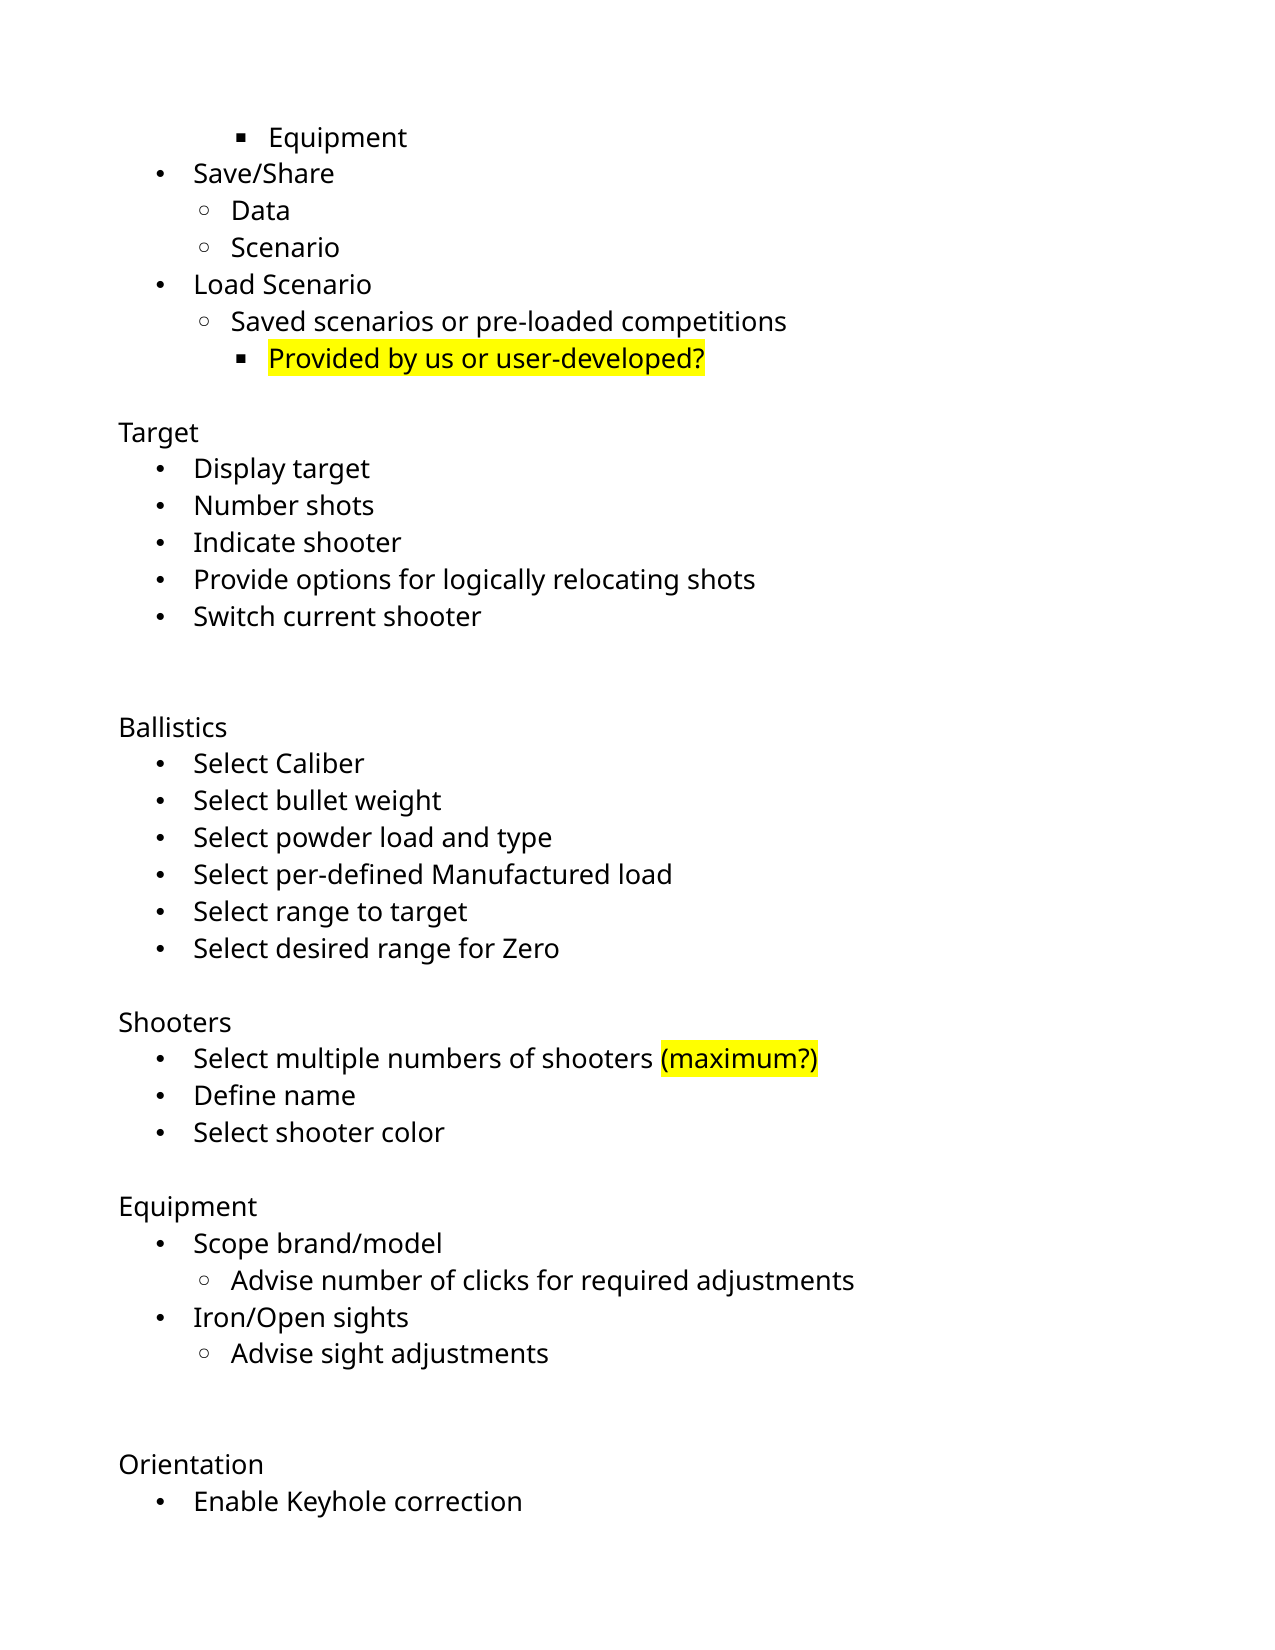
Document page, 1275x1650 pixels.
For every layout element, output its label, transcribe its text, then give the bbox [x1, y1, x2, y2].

text Target [118, 413, 1157, 450]
list Provided by us or user-developed? [231, 339, 1157, 376]
list Indicate shooter [156, 524, 1157, 561]
list Advise number of clicks for required adjustments [193, 1261, 1157, 1298]
list Select desired range for Zero [156, 929, 1157, 966]
text Shooters [118, 1003, 1157, 1040]
text Orientation [118, 1446, 1157, 1482]
list Select multiple numbers of shooters (maximum?) [156, 1040, 1157, 1077]
list Data [193, 192, 1157, 229]
list Provide options for logically relocating shots [156, 561, 1157, 597]
list Switch current shooter [156, 597, 1157, 634]
list Advise sight adjustments [193, 1335, 1157, 1372]
list Scenario [193, 229, 1157, 266]
list Equipment [231, 118, 1157, 155]
list Select shooter color [156, 1114, 1157, 1151]
list Select bullet weight [156, 782, 1157, 819]
text Equipment [118, 1187, 1157, 1224]
list Number shots [156, 487, 1157, 524]
list Load Scenario [156, 266, 1157, 302]
list Save/Share [156, 155, 1157, 192]
list Saved scenarios or pre-loaded competitions [193, 302, 1157, 339]
list Iron/Open sights [156, 1298, 1157, 1335]
list Select powder load and type [156, 819, 1157, 856]
list Enable Keyhole correction [156, 1482, 1157, 1519]
list Define name [156, 1077, 1157, 1114]
list Select Caliber [156, 745, 1157, 782]
list Select range to target [156, 892, 1157, 929]
list Scope brand/model [156, 1224, 1157, 1261]
text Ballistics [118, 708, 1157, 745]
list Display target [156, 450, 1157, 487]
list Select per-defined Manufactured load [156, 856, 1157, 892]
